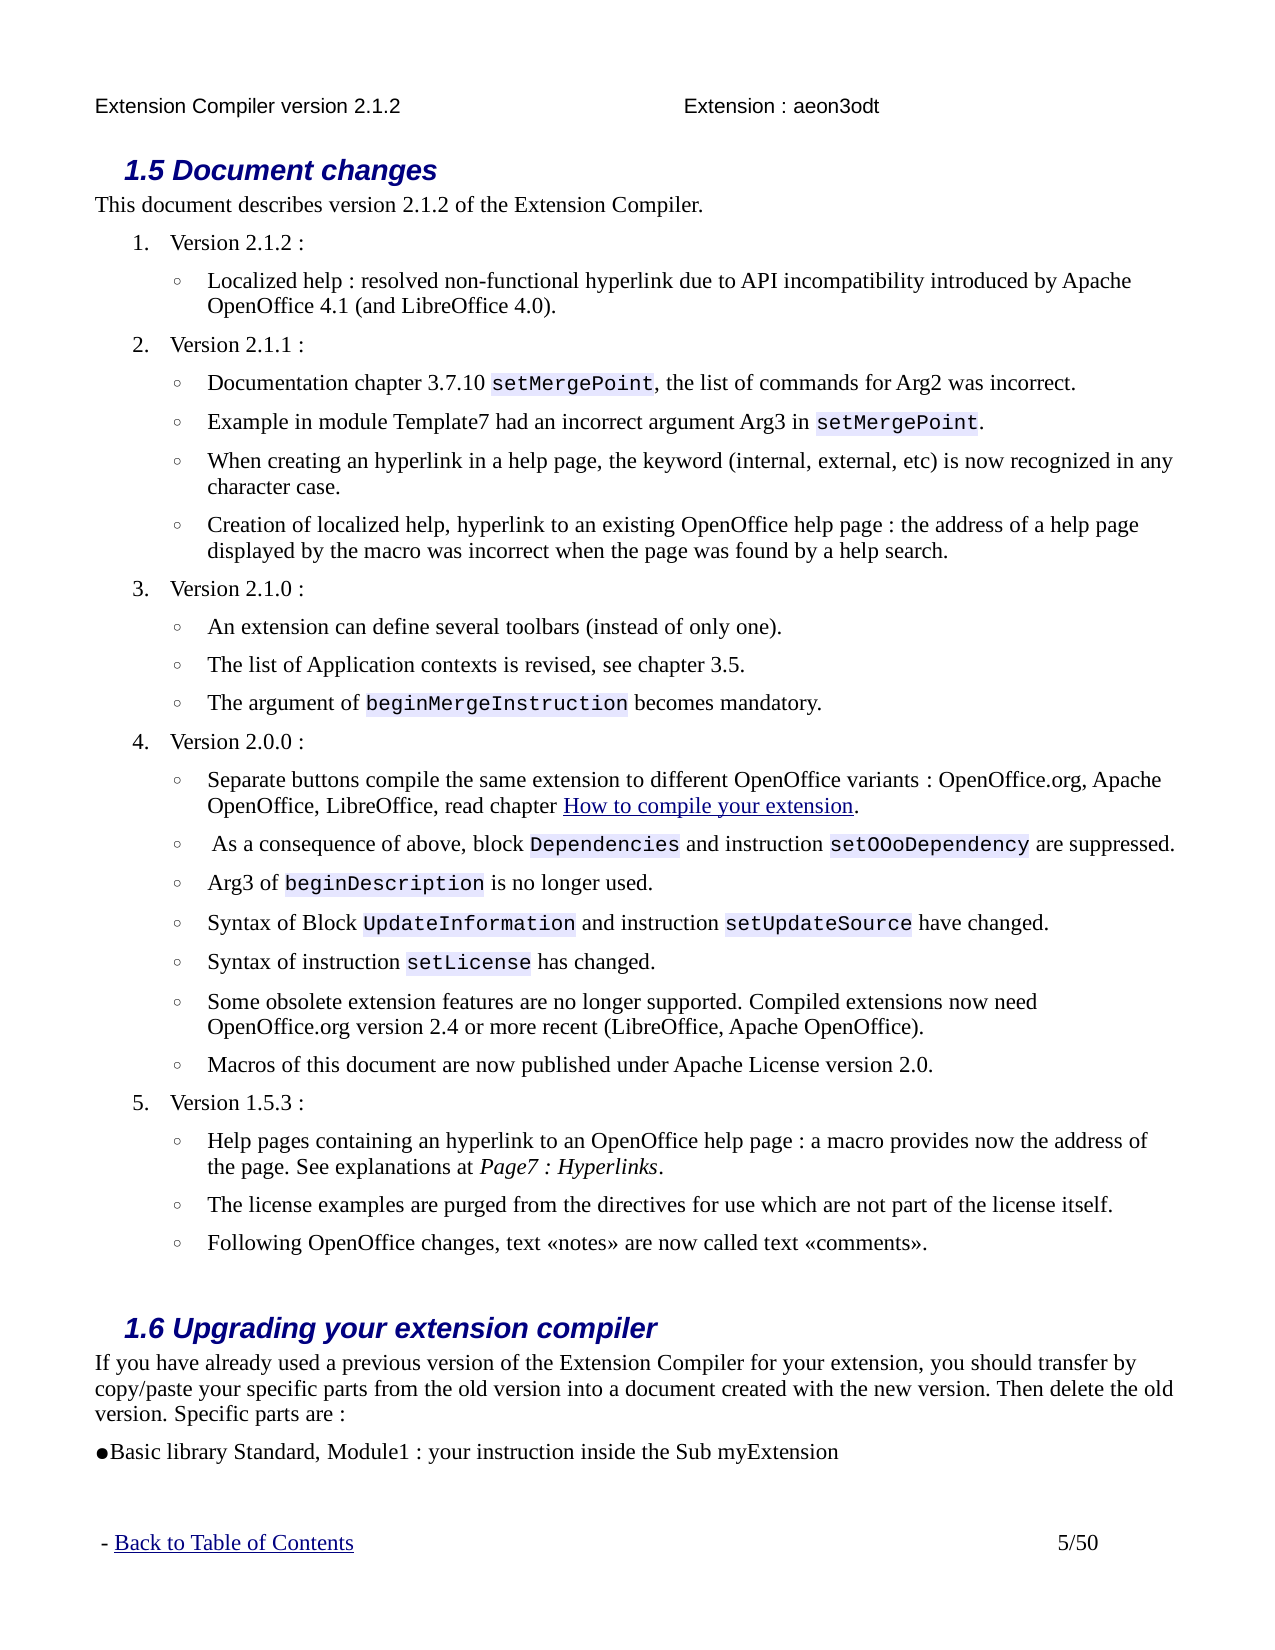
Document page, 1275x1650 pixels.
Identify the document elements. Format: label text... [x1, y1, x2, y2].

list Example in module Template7 had an incorrect argument Arg3 in setMergePoint. [169, 409, 1181, 436]
text If you have already used a previous version of the Extension Compiler for your extension, you should transfer by copy/paste your specific parts from the old version into a document created with the new version. Then delete the old version. Specific parts are : [94, 1350, 1181, 1427]
list As a consequence of above, block Dependencies and instruction setOOoDependency are suppressed. [169, 831, 1181, 858]
list Basic library Standard, Module1 : your instruction inside the Sub myExtension [94, 1439, 1181, 1465]
list Separate buttons compile the same extension to different OpenOffice variants : OpenOffice.org, Apache OpenOffice, LibreOffice, read chapter How to compile your extension. [169, 767, 1181, 818]
list Localized help : resolved non-functional hyperlink due to API incompatibility introduced by Apache OpenOffice 4.1 (and LibreOffice 4.0). [169, 268, 1181, 319]
list Following OpenOffice changes, text «notes» are now called text «comments». [169, 1230, 1181, 1255]
list Macros of this document are now published under Apache License version 2.0. [169, 1052, 1181, 1078]
list Some obsolete extension features are no longer supported. Compiled extensions now need OpenOffice.org version 2.4 or more recent (LibreOffice, Apache OpenOffice). [169, 988, 1181, 1039]
list Version 2.1.0 : [132, 576, 1181, 601]
list Version 2.1.2 : [132, 230, 1181, 255]
list Arg3 of beginDescription is no longer used. [169, 870, 1181, 897]
list Syntax of instruction setLicense has changed. [169, 949, 1181, 976]
subtitle Document changes [124, 153, 1181, 186]
list Syntax of Block UpdateInformation and instruction setUpdateSource have changed. [169, 909, 1181, 937]
list The list of Application contexts is revised, see chapter 3.5. [169, 652, 1181, 677]
list Documentation chapter 3.7.10 setMergePoint, the list of commands for Arg2 was incorrect. [169, 369, 1181, 396]
list Version 2.0.0 : [132, 729, 1181, 754]
list The license examples are purged from the directives for use which are not part of the license itself. [169, 1192, 1181, 1217]
text This document describes version 2.1.2 of the Extension Compiler. [94, 192, 1181, 217]
list Version 2.1.1 : [132, 331, 1181, 357]
list The argument of beginMergeInstruction becomes mandatory. [169, 689, 1181, 717]
list An extension can define several toolbars (instead of only one). [169, 613, 1181, 639]
list When creating an hyperlink in a help page, the keyword (internal, external, etc) is now recognized in any character case. [169, 448, 1181, 499]
subtitle Upgrading your extension compiler [124, 1312, 1181, 1344]
list Creation of localized help, hyperlink to an existing OpenOffice help page : the address of a help page displayed by the macro was incorrect when the page was found by a help search. [169, 512, 1181, 563]
list Version 1.5.3 : [132, 1090, 1181, 1116]
list Help pages containing an hyperlink to an OpenOffice help page : a macro provides now the address of the page. See explanations at Page7 : Hyperlinks. [169, 1128, 1181, 1179]
